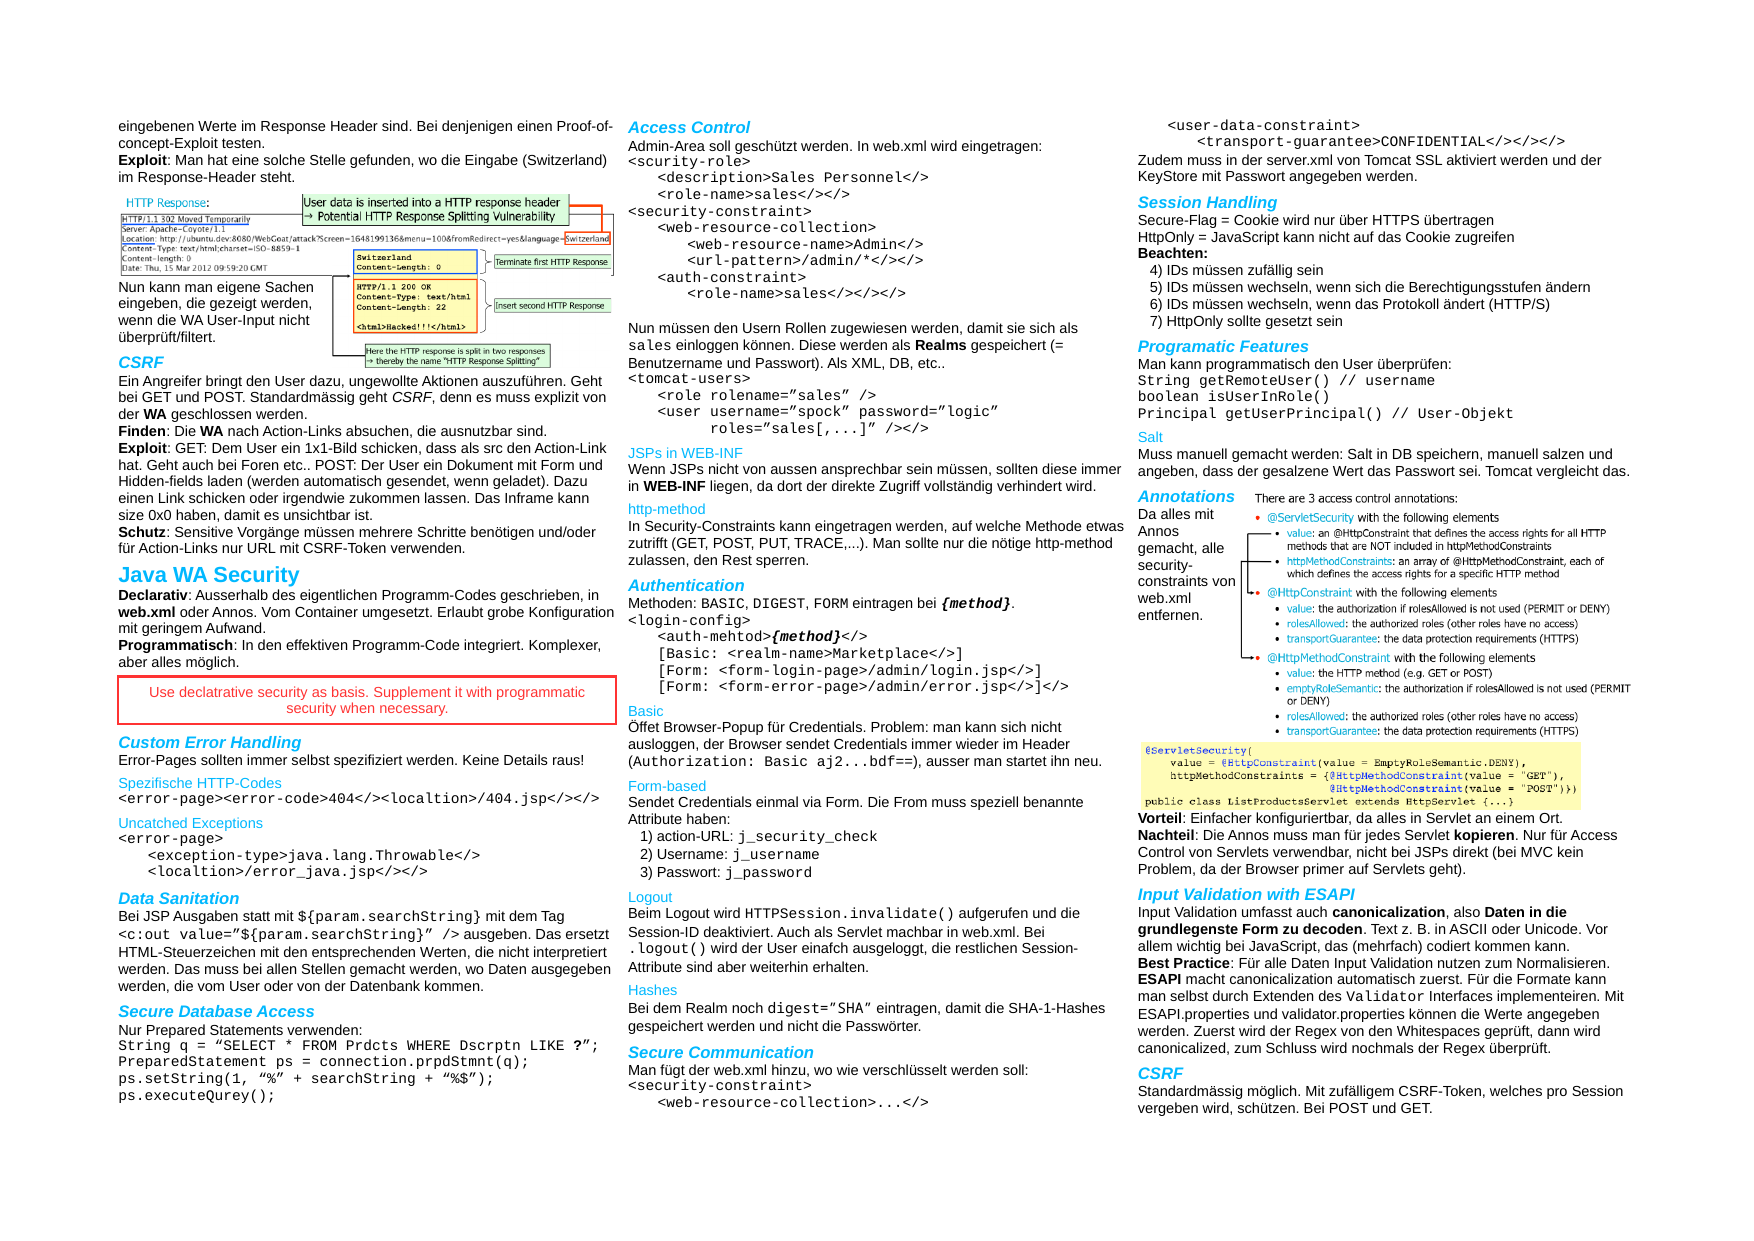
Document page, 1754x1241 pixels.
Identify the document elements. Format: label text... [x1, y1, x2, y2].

picture [118, 194, 617, 368]
text <user username=”spock” password=”logic” [628, 405, 1126, 421]
text Standardmässig möglich. Mit zufälligem CSRF-Token, welches pro Session vergeben wird, schützen. Bei POST und GET. [1138, 1083, 1636, 1117]
text PreparedStatement ps = connection.prpdStmnt(q); [118, 1055, 616, 1071]
text String q = “SELECT * FROM Prdcts WHERE Dscrptn LIKE ?”; [118, 1038, 616, 1055]
picture [682, 503, 686, 514]
subtitle Secure Communication [628, 1043, 1126, 1062]
text Input Validation umfasst auch canonicalization, also Daten in die grundlegenste Form zu decoden. Text z. B. in ASCII oder Unicode. Vor allem wichtig bei JavaScript, das (mehrfach) codiert kommen kann. [1138, 904, 1636, 954]
subtitle Salt [1138, 429, 1636, 446]
subtitle Hashes [628, 981, 1126, 998]
text Declarativ: Ausserhalb des eigentlichen Programm-Codes geschrieben, in web.xml oder Annos. Vom Container umgesetzt. Erlaubt grobe Konfiguration mit geringem Aufwand. [118, 587, 616, 637]
text String getRemoteUser() // username [1138, 373, 1636, 389]
text In Security-Constraints kann eingetragen werden, auf welche Methode etwas zutrifft (GET, POST, PUT, TRACE,...). Man sollte nur die nötige http-method zulassen, den Rest sperren. [628, 518, 1126, 568]
subtitle Input Validation with ESAPI [1138, 885, 1636, 904]
text <security-constraint> [628, 204, 1126, 220]
subtitle Java WA Security [118, 561, 616, 587]
list IDs müssen zufällig sein [1149, 262, 1636, 279]
picture [629, 708, 637, 714]
text [118, 185, 616, 194]
subtitle Programatic Features [1138, 337, 1636, 356]
text Best Practice: Für alle Daten Input Validation nutzen zum Normalisieren. [1138, 954, 1636, 971]
text <auth-mehtod>{method}</> [628, 630, 1126, 646]
text Bei JSP Ausgaben statt mit ${param.searchString} mit dem Tag <c:out value=”${param.searchString}” /> ausgeben. Das ersetzt HTML-Steuerzeichen mit den entsprechenden Werten, die nicht interpretiert werden. Das muss bei allen Stellen gemacht werden, wo Daten ausgegeben werden, die vom User oder von der Datenbank kommen. [118, 908, 616, 994]
list IDs müssen wechseln, wenn das Protokoll ändert (HTTP/S) [1149, 296, 1636, 312]
text Exploit: GET: Dem User ein 1x1-Bild schicken, dass als src den Action-Link hat. Geht auch bei Foren etc.. POST: Der User ein Dokument mit Form und Hidden-fields laden (werden automatisch gesendet, wenn geladet). Dazu einen Link schicken oder irgendwie zukommen lassen. Das Inframe kann size 0x0 haben, damit es unsichtbar ist. [118, 439, 616, 523]
subtitle http-method [628, 501, 1126, 518]
text <role-name>sales</></> [628, 187, 1126, 204]
text Nachteil: Die Annos muss man für jedes Servlet kopieren. Nur für Access Control von Servlets verwendbar, nicht bei JSPs direkt (bei MVC kein Problem, da der Browser primer auf Servlets geht). [1138, 827, 1636, 877]
picture [1141, 742, 1581, 810]
subtitle CSRF [118, 353, 616, 372]
text <error-page> [118, 831, 616, 848]
text Nur Prepared Statements verwenden: [118, 1021, 616, 1038]
text Öffet Browser-Popup für Credentials. Problem: man kann sich nicht ausloggen, der Browser sendet Credentials immer wieder im Header (Authorization: Basic aj2...bdf==), ausser man startet ihn neu. [628, 719, 1126, 771]
list action-URL: j_security_check [640, 828, 1126, 846]
subtitle Session Handling [1138, 192, 1636, 212]
text boolean isUserInRole() [1138, 389, 1636, 406]
text ESAPI macht canonicalization automatisch zuerst. Für die Formate kann man selbst durch Extenden des Validator Interfaces implementeiren. Mit ESAPI.properties und validator.properties können die Werte angegeben werden. Zuerst wird der Regex von den Whitespaces geprüft, dann wird canonicalized, zum Schluss wird nochmals der Regex überprüft. [1138, 971, 1636, 1056]
text Error-Pages sollten immer selbst spezifiziert werden. Keine Details raus! [118, 752, 616, 768]
subtitle Data Sanitation [118, 889, 616, 908]
text Ein Angreifer bringt den User dazu, ungewollte Aktionen auszuführen. Geht bei GET und POST. Standardmässig geht CSRF, denn es muss explizit von der WA geschlossen werden. [118, 372, 616, 423]
text Programmatisch: In den effektiven Programm-Code integriert. Komplexer, aber alles möglich. [118, 637, 616, 671]
list Username: j_username [640, 846, 1126, 864]
picture [1239, 489, 1633, 739]
text <localtion>/error_java.jsp</></> [118, 864, 616, 881]
text Man fügt der web.xml hinzu, wo wie verschlüsselt werden soll: [628, 1062, 1126, 1078]
text Zudem muss in der server.xml von Tomcat SSL aktiviert werden und der KeyStore mit Passwort angegeben werden. [1138, 151, 1636, 185]
text Wenn JSPs nicht von aussen ansprechbar sein müssen, sollten diese immer in WEB-INF liegen, da dort der direkte Zugriff vollständig verhindert wird. [628, 461, 1126, 494]
text Bei dem Realm noch digest=”SHA” eintragen, damit die SHA-1-Hashes gespeichert werden und nicht die Passwörter. [628, 998, 1126, 1035]
text [Basic: <realm-name>Marketplace</>] [628, 646, 1126, 663]
text <description>Sales Personnel</> [628, 171, 1126, 187]
text <scurity-role> [628, 154, 1126, 171]
text roles=”sales[,...]” /></> [628, 421, 1126, 438]
text ps.executeQurey(); [118, 1088, 616, 1104]
subtitle Secure Database Access [118, 1002, 616, 1021]
picture [629, 985, 635, 995]
text [Form: <form-error-page>/admin/error.jsp</>]</> [628, 679, 1126, 696]
subtitle JSPs in WEB-INF [628, 444, 1126, 461]
subtitle Authentication [628, 576, 1126, 595]
text eingebenen Werte im Response Header sind. Bei denjenigen einen Proof-of-concept-Exploit testen. [118, 118, 616, 152]
subtitle CSRF [1138, 1064, 1636, 1083]
text Admin-Area soll geschützt werden. In web.xml wird eingetragen: [628, 137, 1126, 154]
text <login-config> [628, 613, 1126, 630]
subtitle Uncatched Exceptions [118, 814, 616, 831]
subtitle Custom Error Handling [118, 732, 616, 752]
text <user-data-constraint> [1138, 118, 1636, 135]
text <web-resource-name>Admin</> [628, 237, 1126, 253]
subtitle Form-based [628, 777, 1126, 794]
text Exploit: Man hat eine solche Stelle gefunden, wo die Eingabe (Switzerland) im Response-Header steht. [118, 152, 616, 185]
text <url-pattern>/admin/*</></> [628, 253, 1126, 270]
text Vorteil: Einfacher konfiguriertbar, da alles in Servlet an einem Ort. [1138, 741, 1636, 827]
text Muss manuell gemacht werden: Salt in DB speichern, manuell salzen und angeben, dass der gesalzene Wert das Passwort sei. Tomcat vergleicht das. [1138, 446, 1636, 479]
text <error-page><error-code>404</><localtion>/404.jsp</></> [118, 792, 616, 808]
text HttpOnly = JavaScript kann nicht auf das Cookie zugreifen [1138, 228, 1636, 245]
text Sendet Credentials einmal via Form. Die From muss speziell benannte Attribute haben: [628, 794, 1126, 828]
picture [660, 506, 666, 514]
subtitle Basic [628, 702, 1126, 719]
text <tomcat-users> [628, 372, 1126, 388]
text Principal getUserPrincipal() // User-Objekt [1138, 406, 1636, 422]
text Beim Logout wird HTTPSession.invalidate() aufgerufen und die Session-ID deaktiviert. Auch als Servlet machbar in web.xml. Bei .logout() wird der User einafch ausgeloggt, die restlichen Session-Attribute sind aber weiterhin erhalten. [628, 905, 1126, 975]
text <auth-constraint> [628, 270, 1126, 287]
text <transport-guarantee>CONFIDENTIAL</> </></> [1138, 135, 1636, 151]
subtitle Annotations [1138, 487, 1636, 506]
subtitle Access Control [628, 118, 1126, 137]
list IDs müssen wechseln, wenn sich die Berechtigungsstufen ändern [1149, 279, 1636, 296]
table_header Use declatrative security as basis. Supplement it with programmatic security when necessary. [119, 678, 615, 722]
text <security-constraint> [628, 1078, 1126, 1095]
text Methoden: BASIC, DIGEST, FORM eintragen bei {method}. [628, 595, 1126, 613]
text Nun müssen den Usern Rollen zugewiesen werden, damit sie sich als sales einloggen können. Diese werden als Realms gespeichert (= Benutzername und Passwort). Als XML, DB, etc.. [628, 320, 1126, 372]
text Nun kann man eigene Sachen eingeben, die gezeigt werden, wenn die WA User-Input nicht überprüft/filtert. [118, 279, 332, 345]
text ps.setString(1, “%” + searchString + “%$”); [118, 1071, 616, 1088]
subtitle Logout [628, 888, 1126, 905]
text <web-resource-collection>...</> [628, 1095, 1126, 1112]
text Beachten: [1138, 245, 1636, 262]
text Schutz: Sensitive Vorgänge müssen mehrere Schritte benötigen und/oder für Action-Links nur URL mit CSRF-Token verwenden. [118, 523, 616, 557]
text <role rolename=”sales” /> [628, 388, 1126, 405]
list Passwort: j_password [640, 864, 1126, 882]
text Secure-Flag = Cookie wird nur über HTTPS übertragen [1138, 212, 1636, 228]
text Finden: Die WA nach Action-Links absuchen, die ausnutzbar sind. [118, 423, 616, 439]
text <web-resource-collection> [628, 220, 1126, 237]
list HttpOnly sollte gesetzt sein [1149, 312, 1636, 329]
text [Form: <form-login-page>/admin/login.jsp</>] [628, 663, 1126, 679]
text Da alles mit Annos gemacht, alle security- constraints von web.xml entfernen. [1138, 506, 1239, 623]
text <role-name>sales</></></> [628, 287, 1126, 303]
text <exception-type>java.lang.Throwable</> [118, 848, 616, 864]
subtitle Spezifische HTTP-Codes [118, 775, 616, 792]
text Man kann programmatisch den User überprüfen: [1138, 356, 1636, 373]
